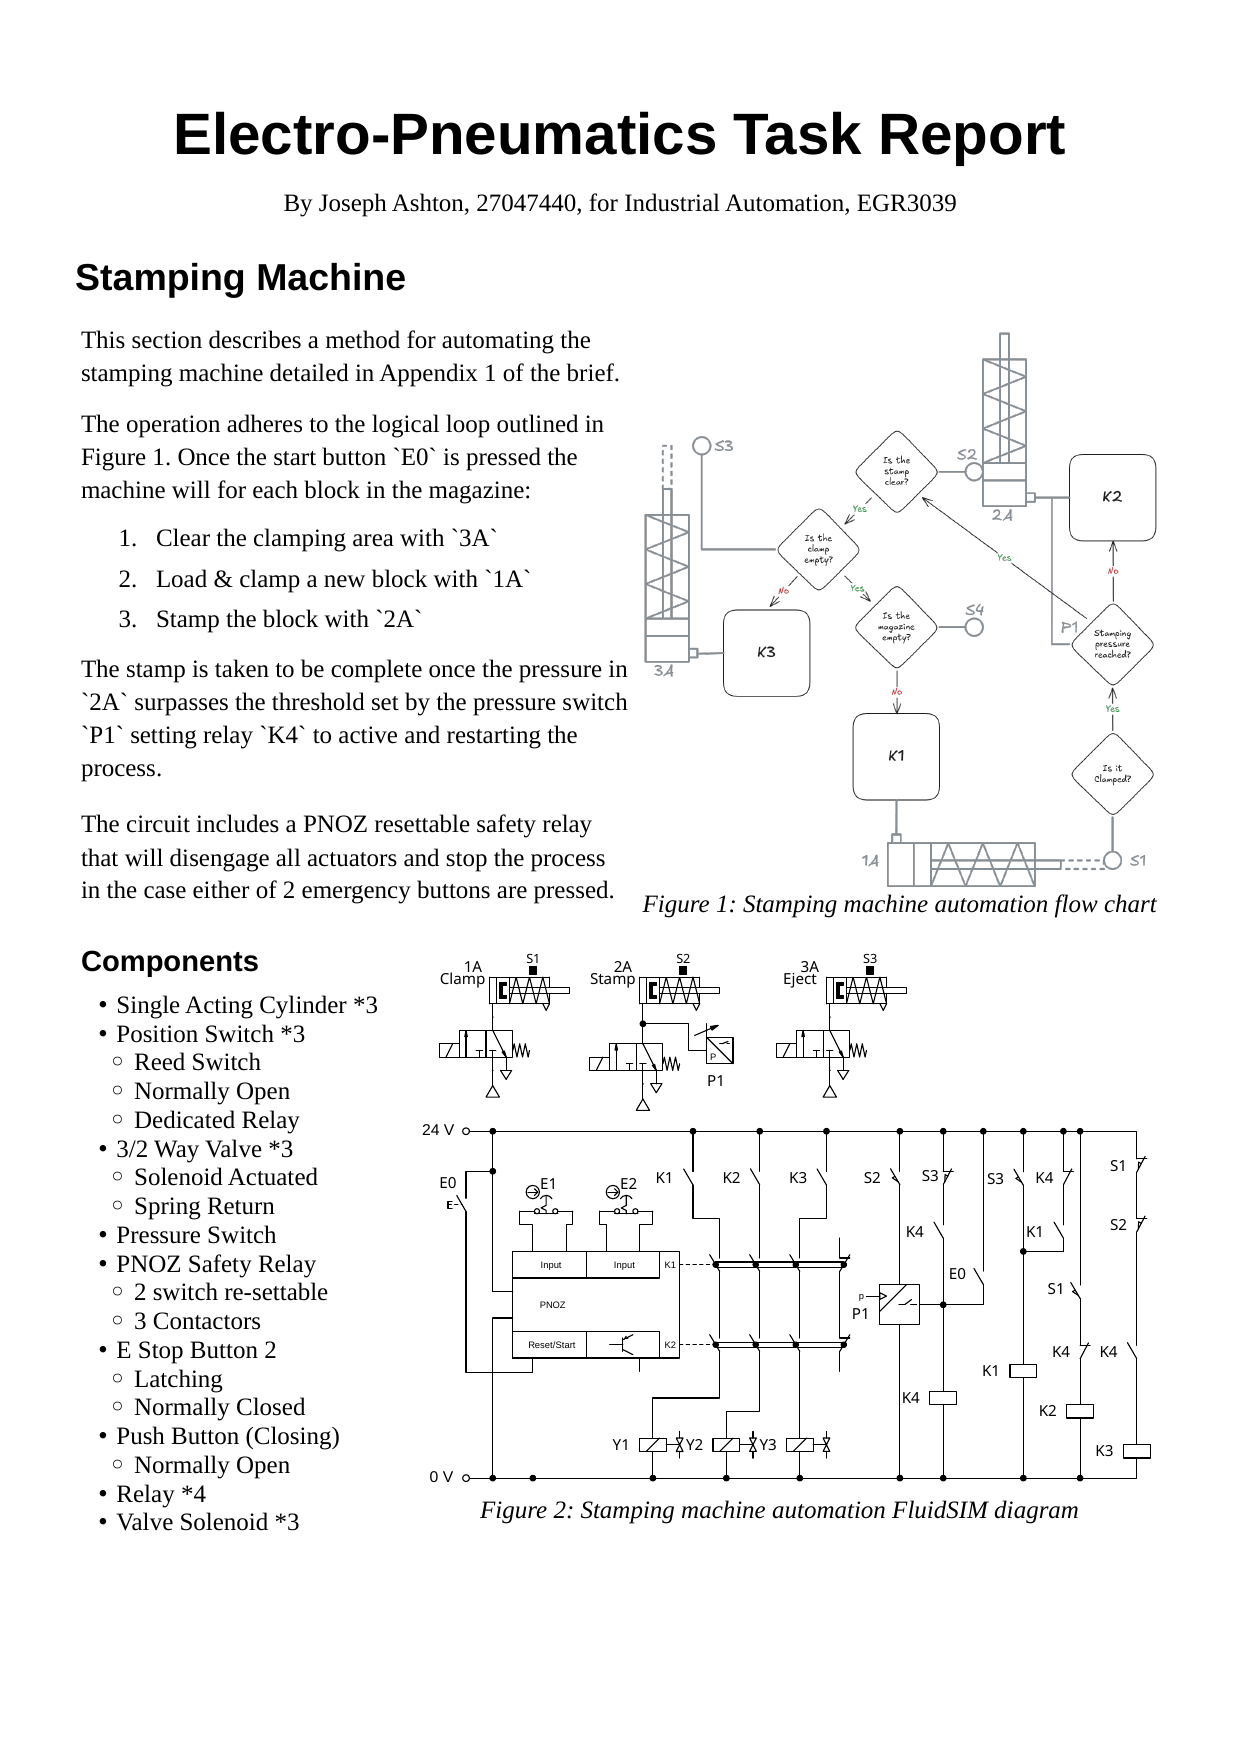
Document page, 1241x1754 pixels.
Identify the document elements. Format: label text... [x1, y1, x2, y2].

title Electro-Pneumatics Task Report [75, 100, 1165, 167]
subtitle Stamping Machine [75, 255, 1165, 298]
table_header [394, 924, 1167, 1542]
table_header Components Single Acting Cylinder *3 Position Switch *3 Reed Switch Normally Open Dedicated Relay 3/2 Way Valve *3 Solenoid Actuated Spring Return Pressure Switch PNOZ Safety Relay 2 switch re-settable 3 Contactors E Stop Button 2 Latching Normally Closed Push Button (Closing) Normally Open Relay *4 Valve Solenoid *3 [75, 924, 393, 1542]
picture [642, 329, 1160, 890]
table_header This section describes a method for automating the stamping machine detailed in Appendix 1 of the brief. The operation adheres to the logical loop outlined in Figure 1. Once the start button `E0` is pressed the machine will for each block in the magazine: Clear the clamping area with `3A` Load & clamp a new block with `1A` Stamp the block with `2A` The stamp is taken to be complete once the pressure in `2A` surpasses the threshold set by the pressure switch `P1` setting relay `K4` to active and restarting the process. The circuit includes a PNOZ resettable safety relay that will disengage all actuators and stop the process in the case either of 2 emergency buttons are pressed. [75, 311, 636, 924]
text By Joseph Ashton, 27047440, for Industrial Automation, EGR3039 [75, 188, 1165, 217]
table_header [636, 311, 1165, 924]
